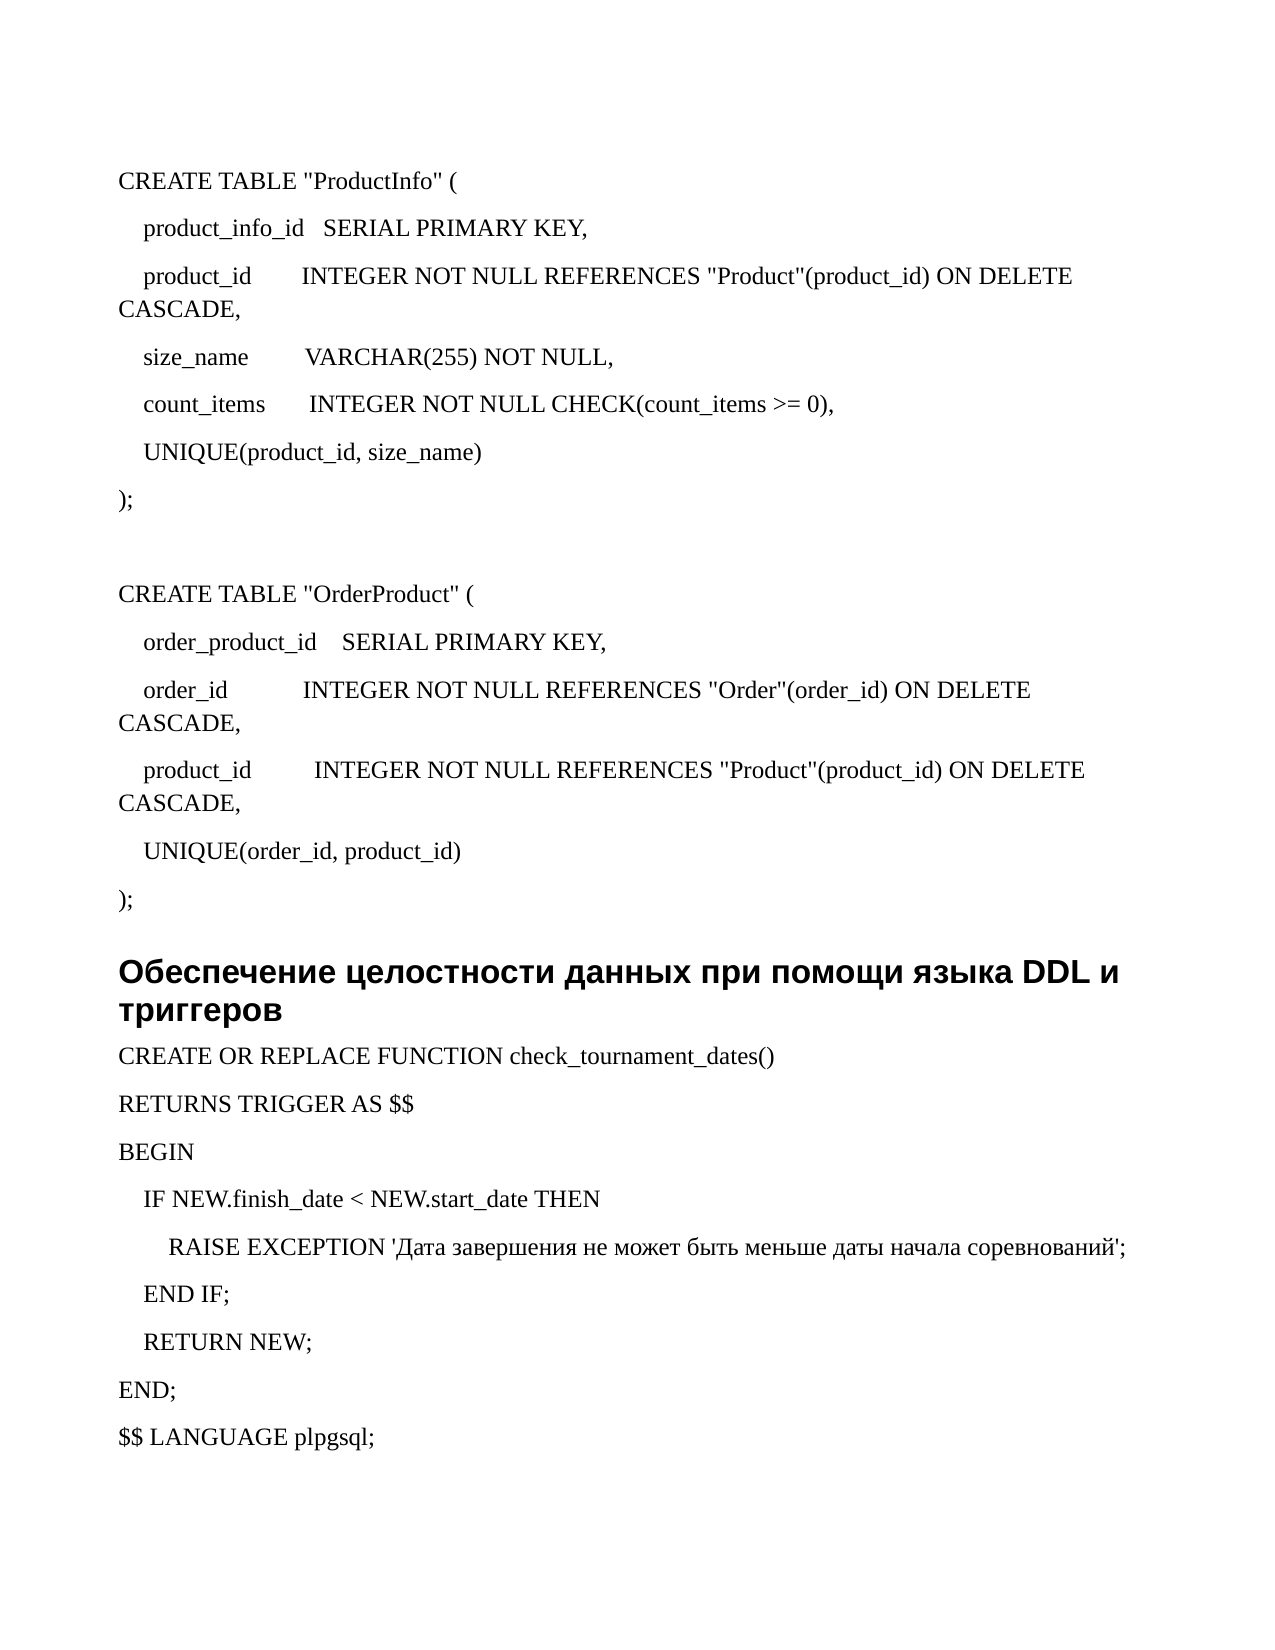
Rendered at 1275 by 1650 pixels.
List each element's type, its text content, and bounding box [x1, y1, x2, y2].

text RETURNS TRIGGER AS $$ [118, 1089, 1157, 1118]
text product_id INTEGER NOT NULL REFERENCES "Product"(product_id) ON DELETE CASCADE, [118, 261, 1157, 323]
text UNIQUE(product_id, size_name) [118, 437, 1157, 466]
text size_name VARCHAR(255) NOT NULL, [118, 342, 1157, 370]
text UNIQUE(order_id, product_id) [118, 836, 1157, 865]
text product_info_id SERIAL PRIMARY KEY, [118, 213, 1157, 242]
subtitle Обеспечение целостности данных при помощи языка DDL и триггеров [118, 952, 1157, 1029]
text RETURN NEW; [118, 1327, 1157, 1356]
text IF NEW.finish_date < NEW.start_date THEN [118, 1184, 1157, 1213]
text order_id INTEGER NOT NULL REFERENCES "Order"(order_id) ON DELETE CASCADE, [118, 675, 1157, 737]
text END IF; [118, 1279, 1157, 1308]
text BEGIN [118, 1137, 1157, 1165]
text RAISE EXCEPTION 'Дата завершения не может быть меньше даты начала соревнований'; [118, 1232, 1157, 1261]
text CREATE TABLE "OrderProduct" ( [118, 579, 1157, 608]
text $$ LANGUAGE plpgsql; [118, 1422, 1157, 1451]
text product_id INTEGER NOT NULL REFERENCES "Product"(product_id) ON DELETE CASCADE, [118, 755, 1157, 817]
text order_product_id SERIAL PRIMARY KEY, [118, 627, 1157, 656]
text END; [118, 1375, 1157, 1403]
text count_items INTEGER NOT NULL CHECK(count_items >= 0), [118, 389, 1157, 418]
text ); [118, 484, 1157, 513]
text CREATE OR REPLACE FUNCTION check_tournament_dates() [118, 1041, 1157, 1070]
text CREATE TABLE "ProductInfo" ( [118, 166, 1157, 194]
text ); [118, 884, 1157, 912]
